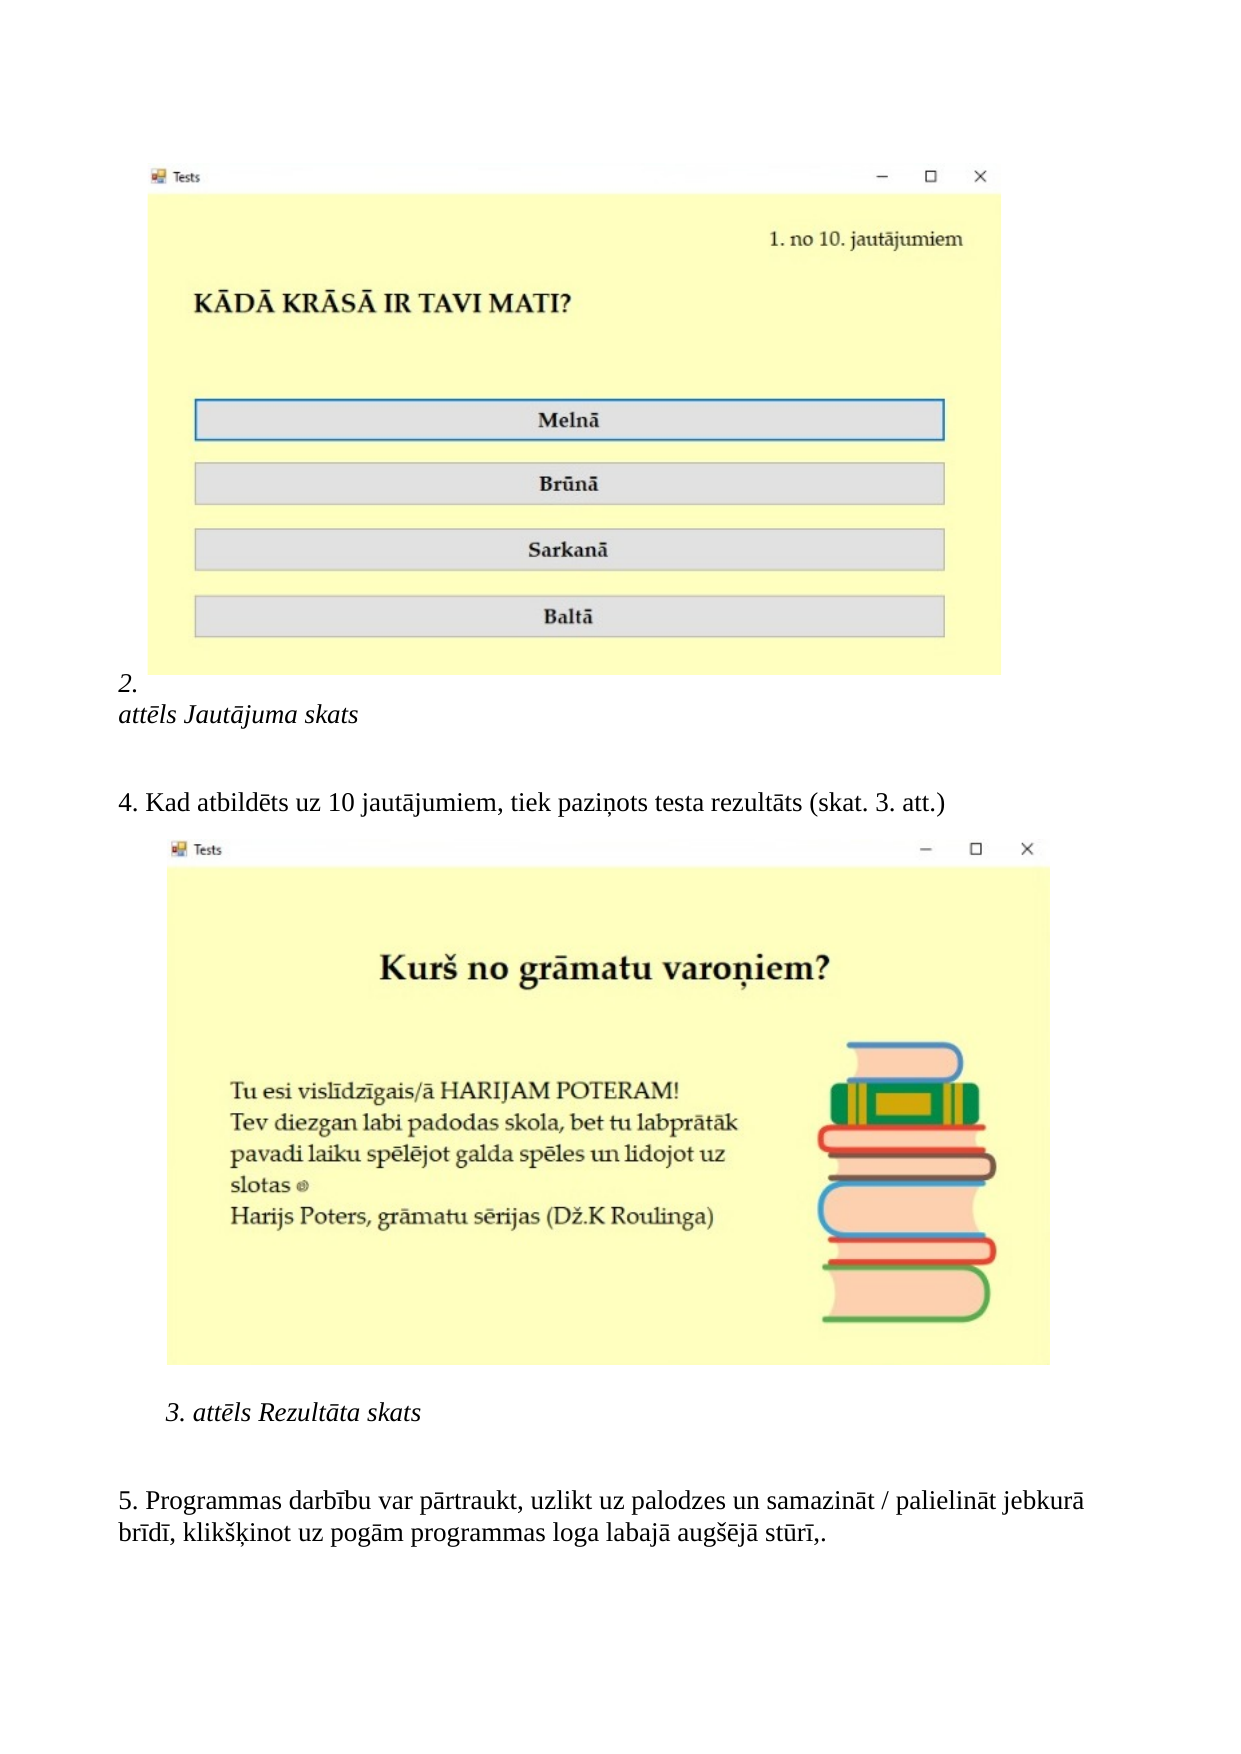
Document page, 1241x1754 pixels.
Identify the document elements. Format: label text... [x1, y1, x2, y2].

text 4. Kad atbildēts uz 10 jautājumiem, tiek paziņots testa rezultāts (skat. 3. att.) [118, 787, 1122, 818]
text 3. attēls Rezultāta skats [118, 1396, 1122, 1427]
text 5. Programmas darbību var pārtraukt, uzlikt uz palodzes un samazināt / palielināt jebkurā brīdī, klikšķinot uz pogām programmas loga labajā augšējā stūrī,. [118, 1484, 1122, 1547]
text 2. attēls Jautājuma skats [118, 636, 1122, 729]
picture [147, 163, 1002, 675]
picture [166, 839, 1050, 1365]
